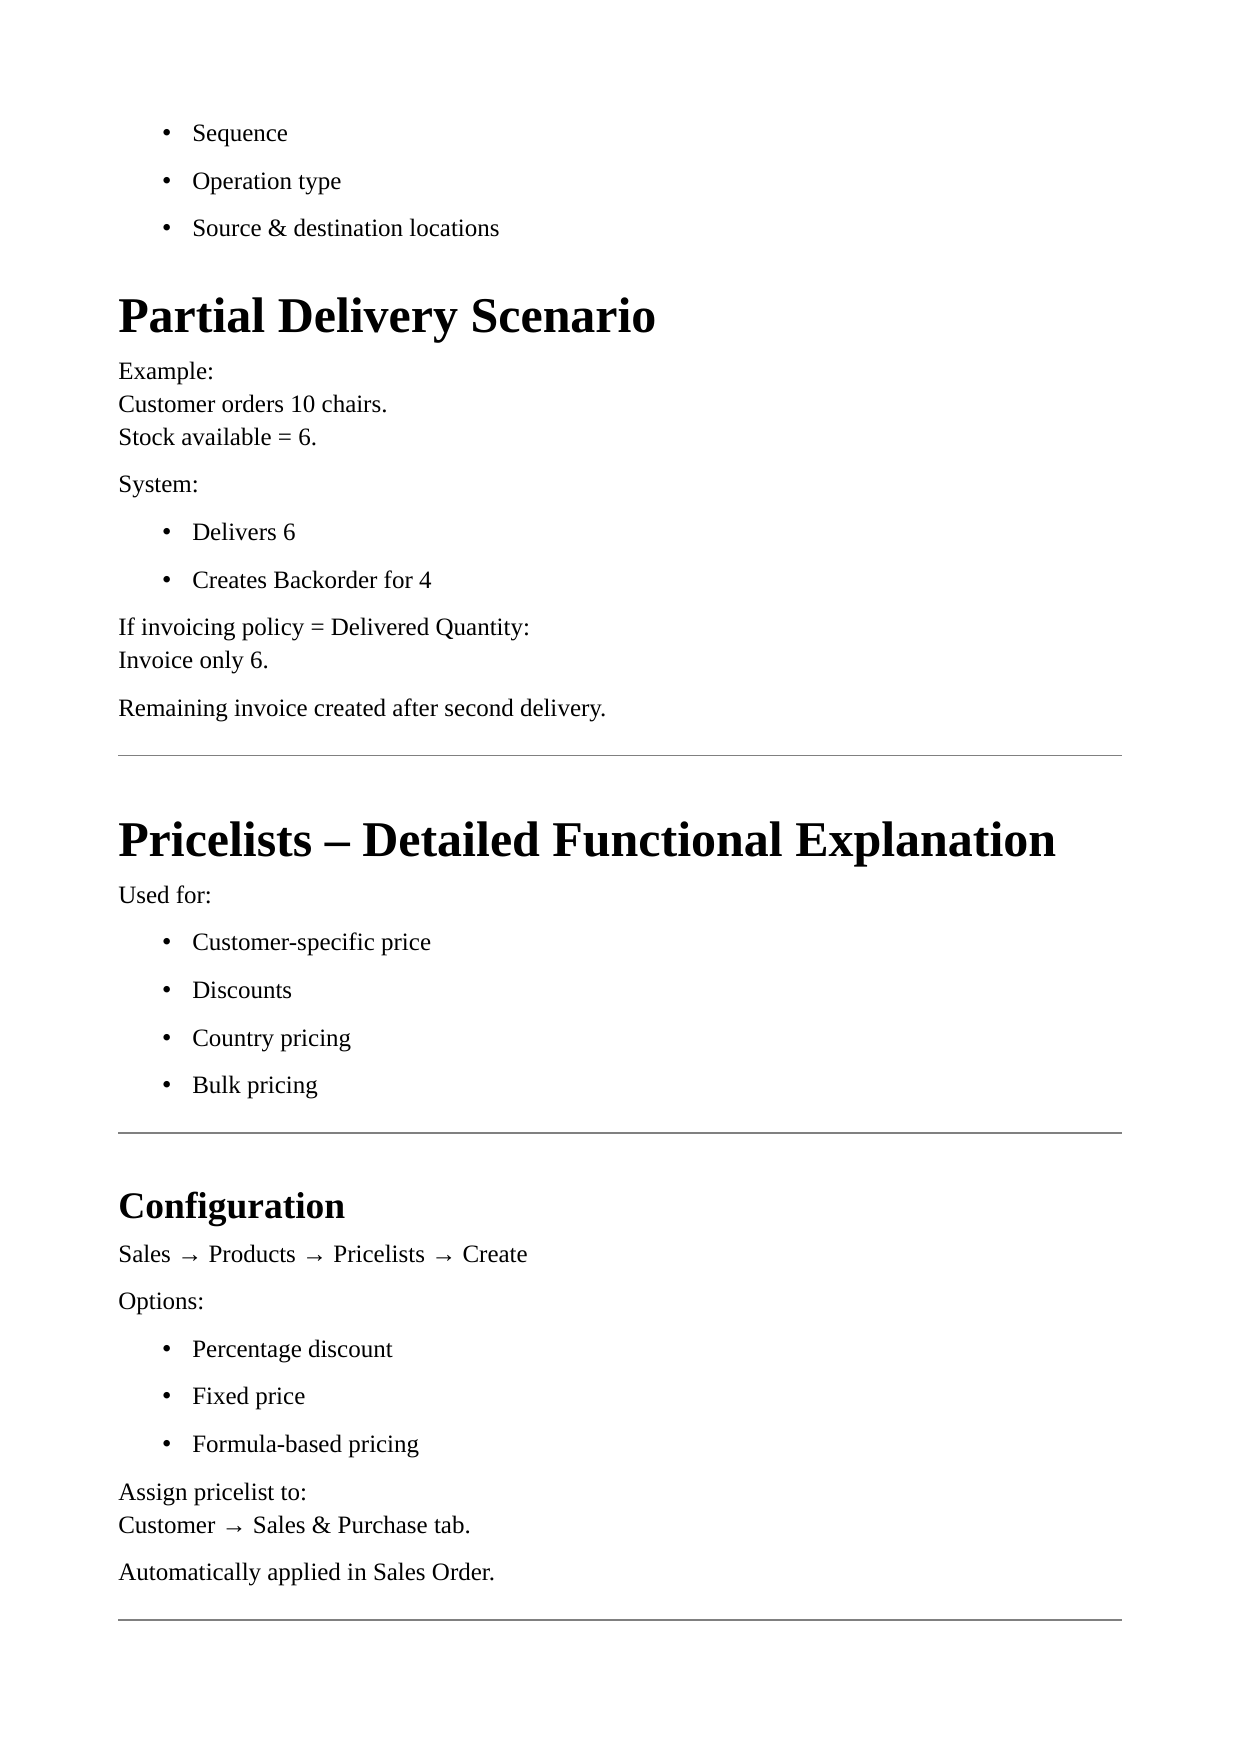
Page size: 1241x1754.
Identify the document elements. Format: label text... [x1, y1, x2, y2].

list Delivers 6 [162, 517, 1122, 546]
text Sales → Products → Pricelists → Create [118, 1239, 1122, 1267]
subtitle Partial Delivery Scenario [118, 286, 1122, 343]
list Creates Backorder for 4 [162, 565, 1122, 593]
list Operation type [162, 166, 1122, 194]
list Percentage discount [162, 1334, 1122, 1363]
subtitle Configuration [118, 1183, 1122, 1226]
list Fixed price [162, 1381, 1122, 1410]
text Automatically applied in Sales Order. [118, 1557, 1122, 1586]
list Bulk pricing [162, 1070, 1122, 1099]
subtitle Pricelists – Detailed Functional Explanation [118, 810, 1122, 867]
text Example: Customer orders 10 chairs. Stock available = 6. [118, 356, 1122, 451]
text Used for: [118, 880, 1122, 909]
text Remaining invoice created after second delivery. [118, 693, 1122, 722]
list Country pricing [162, 1023, 1122, 1051]
list Sequence [162, 118, 1122, 147]
list Source & destination locations [162, 213, 1122, 242]
text System: [118, 469, 1122, 498]
list Formula-based pricing [162, 1429, 1122, 1458]
text Assign pricelist to: Customer → Sales & Purchase tab. [118, 1477, 1122, 1538]
list Customer-specific price [162, 927, 1122, 956]
list Discounts [162, 975, 1122, 1004]
text If invoicing policy = Delivered Quantity: Invoice only 6. [118, 612, 1122, 674]
text Options: [118, 1286, 1122, 1315]
